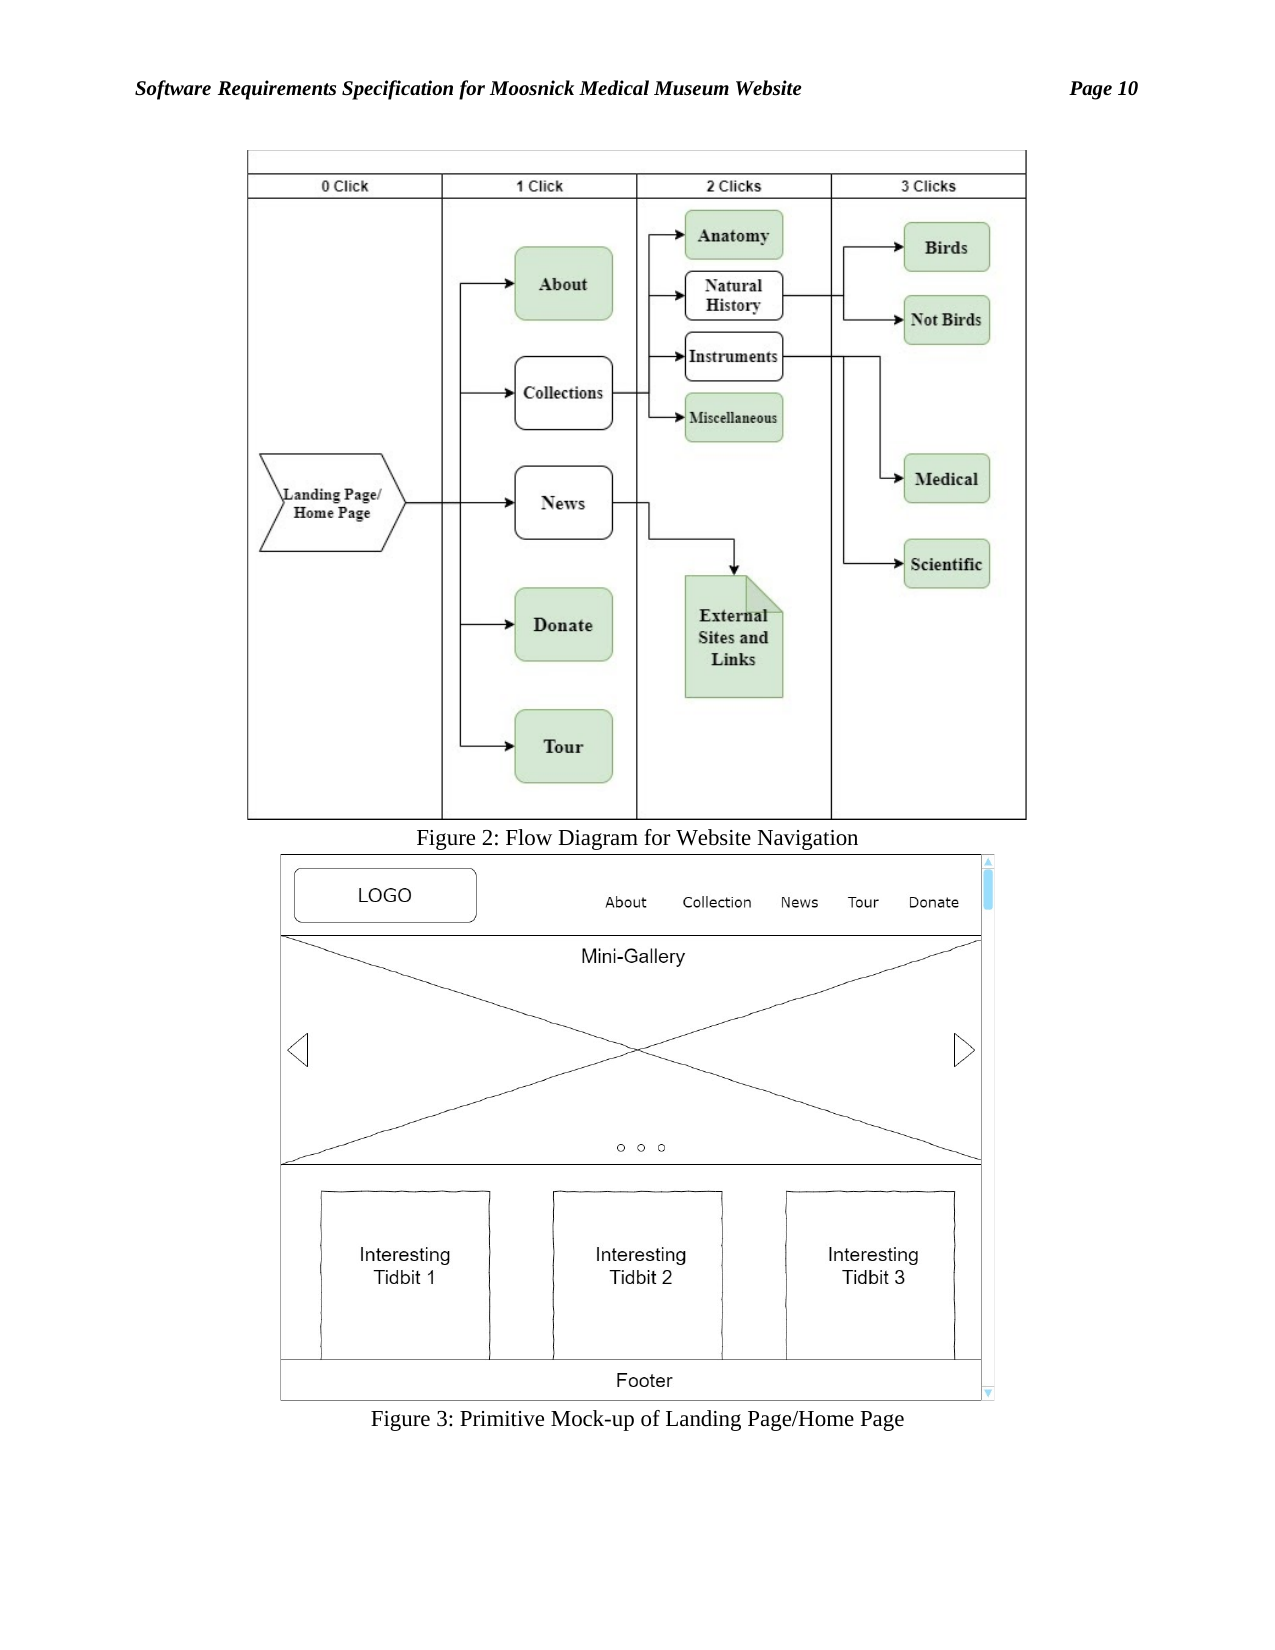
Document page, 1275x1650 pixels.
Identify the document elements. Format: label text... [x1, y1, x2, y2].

picture [247, 150, 1028, 820]
text Figure 2: Flow Diagram for Website Navigation [135, 824, 1140, 851]
text Figure 3: Primitive Mock-up of Landing Page/Home Page [135, 1404, 1140, 1431]
picture [280, 854, 995, 1401]
